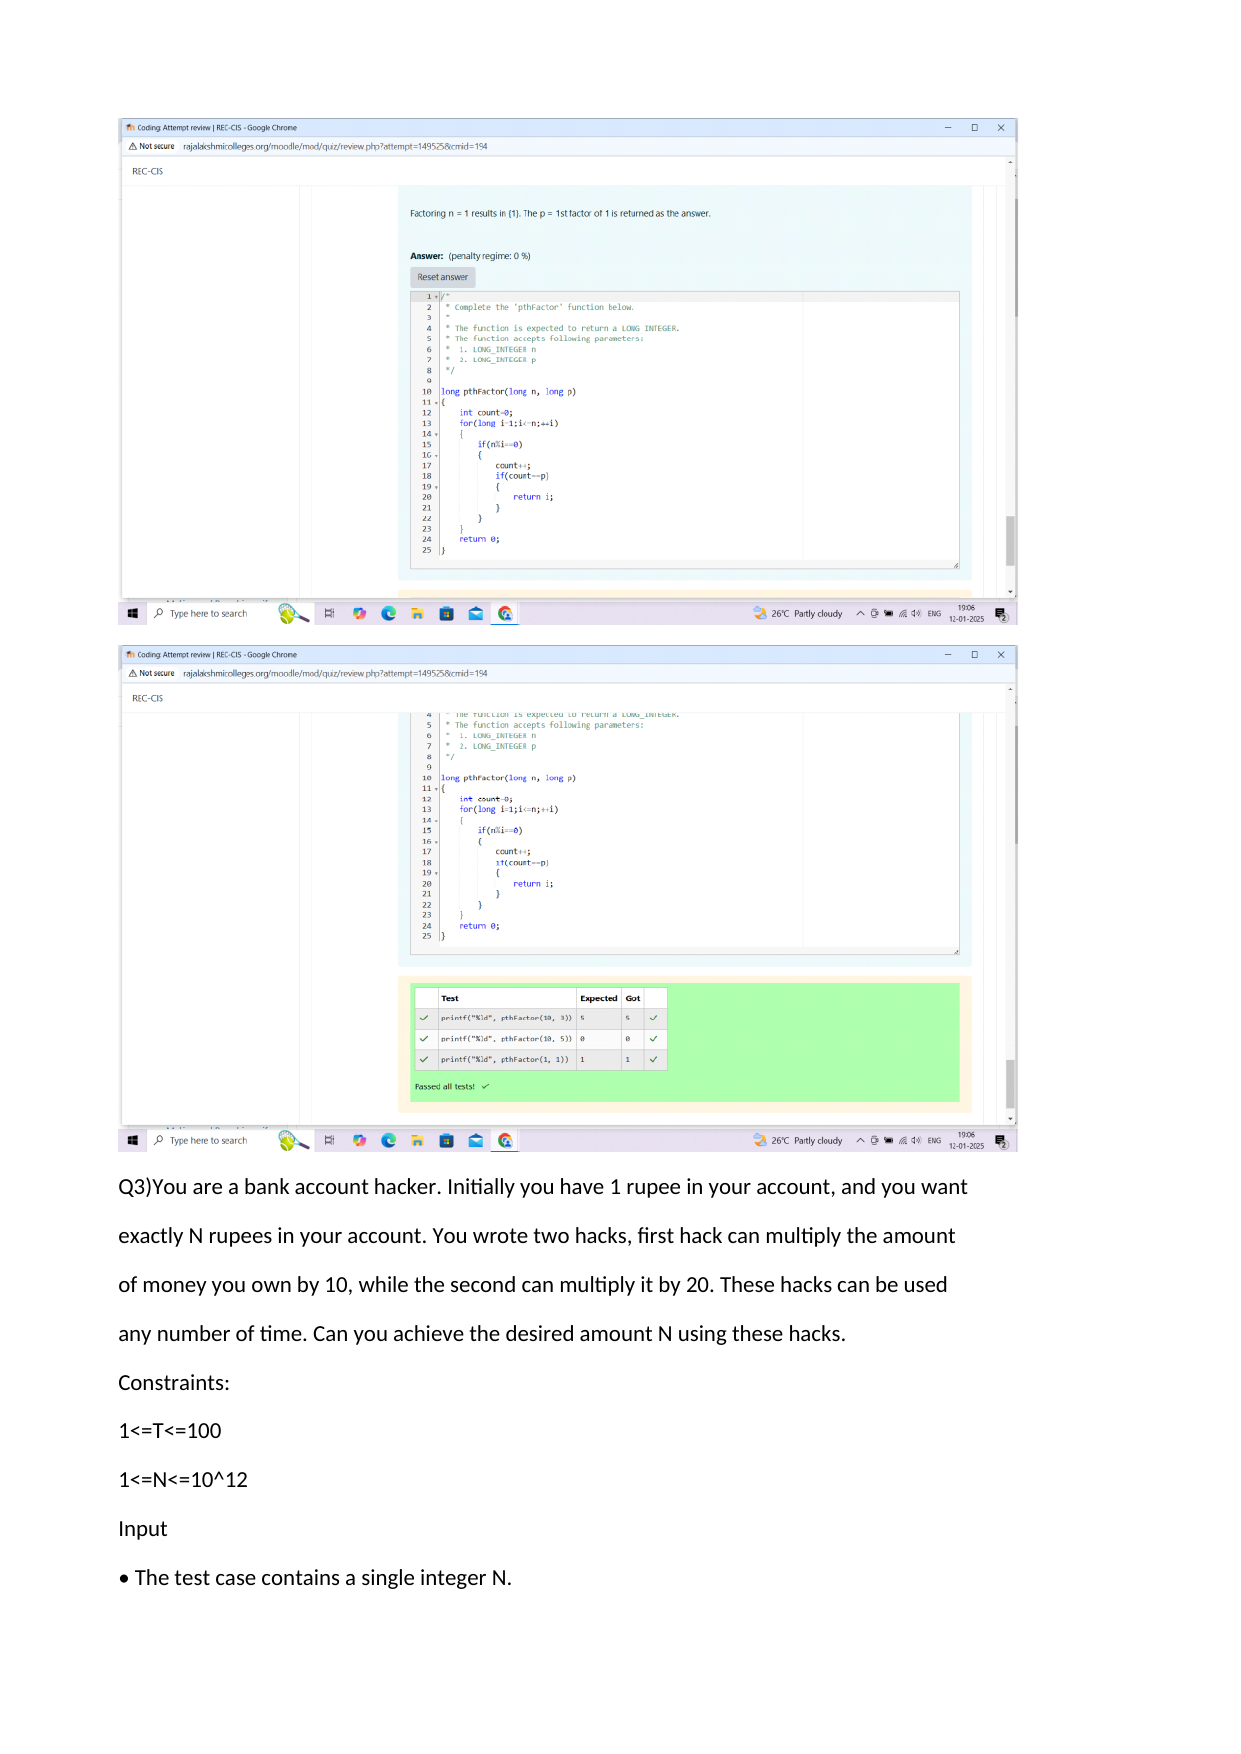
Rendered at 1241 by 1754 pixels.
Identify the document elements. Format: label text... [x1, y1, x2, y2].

text 1<=N<=10^12 [118, 1465, 1122, 1493]
text Q3)You are a bank account hacker. Initially you have 1 rupee in your account, and you want [118, 1172, 1122, 1200]
text Constraints: [118, 1368, 1122, 1396]
text • The test case contains a single integer N. [118, 1563, 1122, 1591]
text exactly N rupees in your account. You wrote two hacks, first hack can multiply the amount [118, 1221, 1122, 1249]
text 1<=T<=100 [118, 1417, 1122, 1444]
text of money you own by 10, while the second can multiply it by 20. These hacks can be used [118, 1270, 1122, 1298]
text any number of time. Can you achieve the desired amount N using these hacks. [118, 1319, 1122, 1347]
text Input [118, 1514, 1122, 1542]
